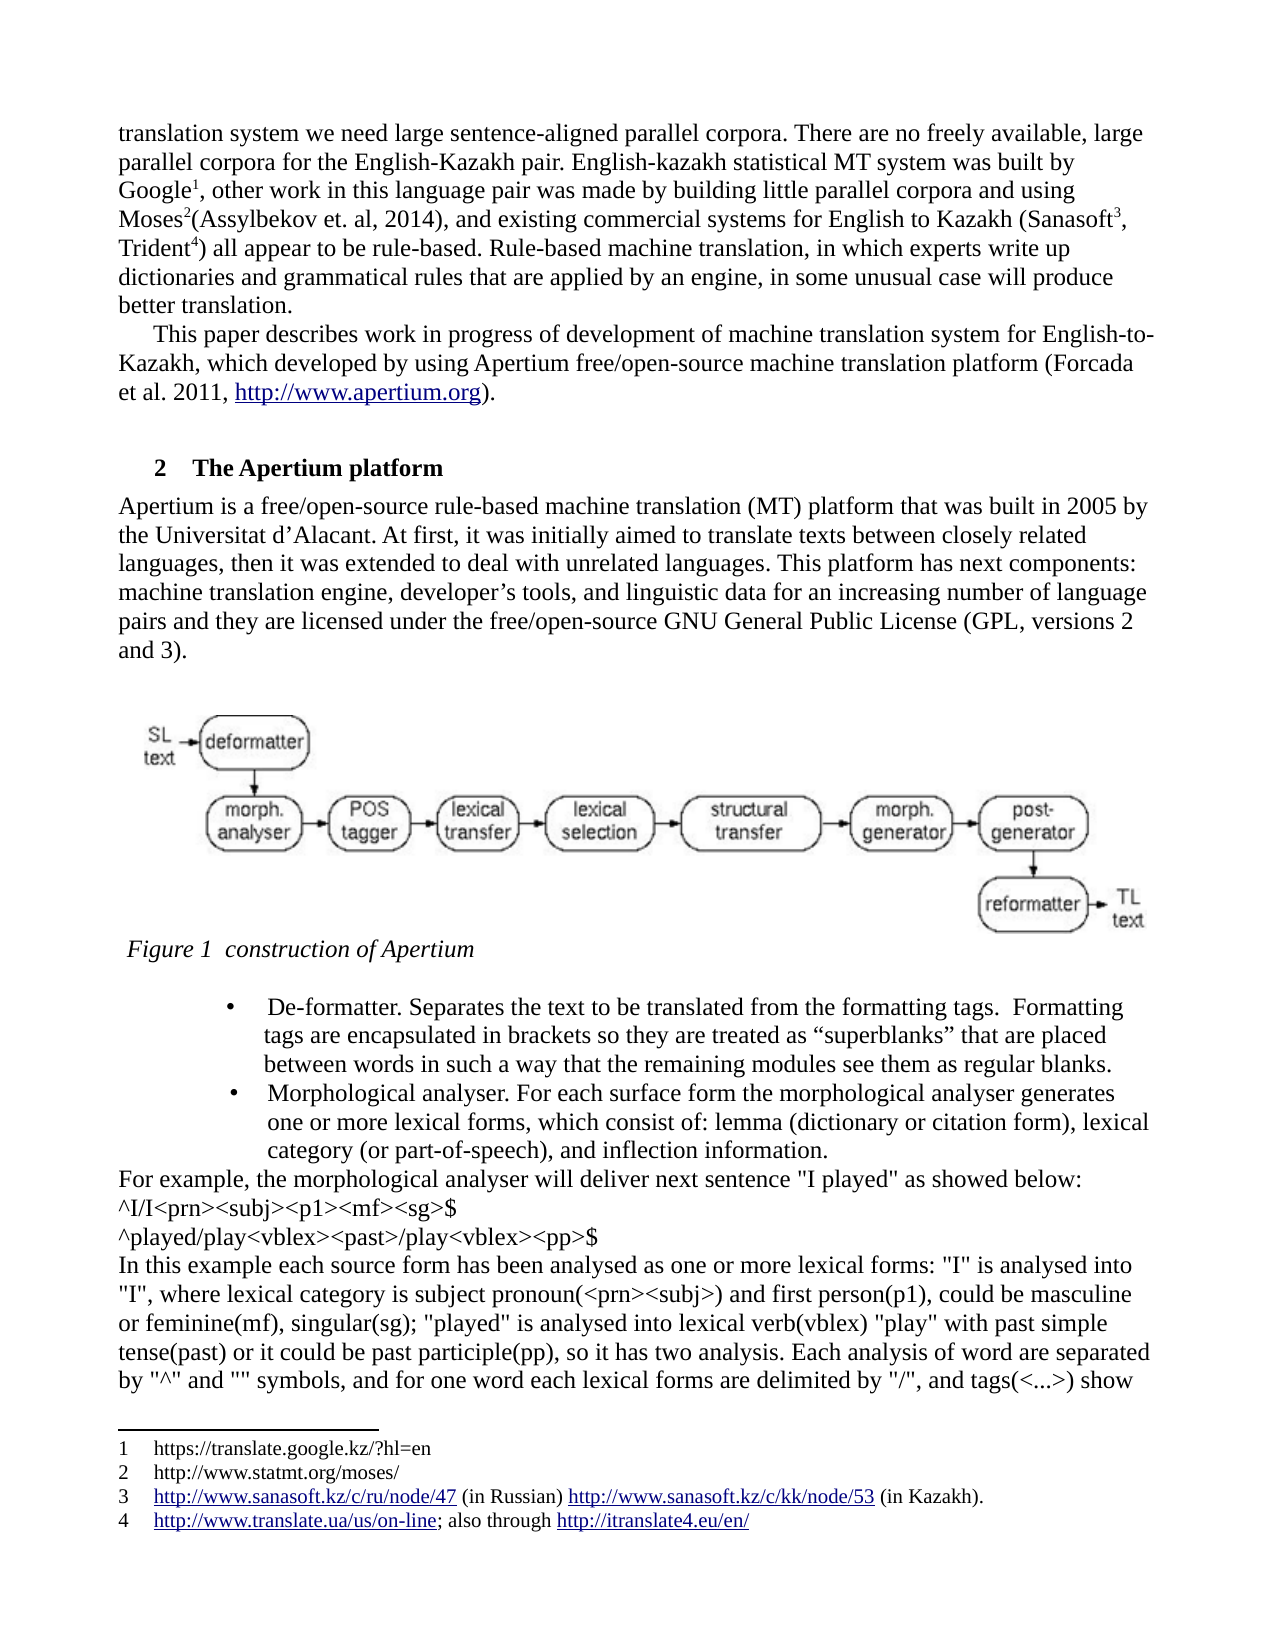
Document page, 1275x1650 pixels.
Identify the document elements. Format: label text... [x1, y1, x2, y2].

list Morphological analyser. For each surface form the morphological analyser generates one or more lexical forms, which consist of: lemma (dictionary or citation form), lexical category (or part-of-speech), and inflection information. [229, 1078, 1157, 1164]
text This paper describes work in progress of development of machine translation system for English-to-Kazakh, which developed by using Apertium free/open-source machine translation platform (Forcada et al. 2011, http://www.apertium.org). [118, 319, 1157, 406]
text http://www.sanasoft.kz/c/ru/node/47 (in Russian) http://www.sanasoft.kz/c/kk/node/53 (in Kazakh). [118, 1484, 1157, 1508]
text ^played/play<vblex><past>/play<vblex><pp>$ [118, 1222, 1157, 1250]
text http://www.translate.ua/us/on-line; also through http://itranslate4.eu/en/ [118, 1508, 1157, 1532]
text ^I/I<prn><subj><p1><mf><sg>$ [118, 1193, 1157, 1222]
text Figure 1 construction of Apertium [127, 709, 1130, 963]
subtitle The Apertium platform [148, 453, 1157, 481]
text For example, the morphological analyser will deliver next sentence "I played" as showed below: [118, 1164, 1157, 1193]
text https://translate.google.kz/?hl=en [118, 1436, 1157, 1460]
text In this example each source form has been analysed as one or more lexical forms: "I" is analysed into "I", where lexical category is subject pronoun(<prn><subj>) and first person(p1), could be masculine or feminine(mf), singular(sg); "played" is analysed into lexical verb(vblex) "play" with past simple tense(past) or it could be past participle(pp), so it has two analysis. Each analysis of word are separated by "^" and "" symbols, and for one word each lexical forms are delimited by "/", and tags(<...>) show [118, 1250, 1157, 1394]
picture [143, 715, 1147, 934]
text http://www.statmt.org/moses/ [118, 1460, 1157, 1484]
text Apertium is a free/open-source rule-based machine translation (MT) platform that was built in 2005 by the Universitat d’Alacant. At first, it was initially aimed to translate texts between closely related languages, then it was extended to deal with unrelated languages. This platform has next components: machine translation engine, developer’s tools, and linguistic data for an increasing number of language pairs and they are licensed under the free/open-source GNU General Public License (GPL, versions 2 and 3). [118, 491, 1157, 663]
text translation system we need large sentence-aligned parallel corpora. There are no freely available, large parallel corpora for the English-Kazakh pair. English-kazakh statistical MT system was built by Google, other work in this language pair was made by building little parallel corpora and using Moses(Assylbekov et. al, 2014), and existing commercial systems for English to Kazakh (Sanasoft, Trident) all appear to be rule-based. Rule-based machine translation, in which experts write up dictionaries and grammatical rules that are applied by an engine, in some unusual case will produce better translation. [118, 118, 1157, 319]
list De-formatter. Separates the text to be translated from the formatting tags. Formatting tags are encapsulated in brackets so they are treated as “superblanks” that are placed between words in such a way that the remaining modules see them as regular blanks. [226, 992, 1157, 1078]
